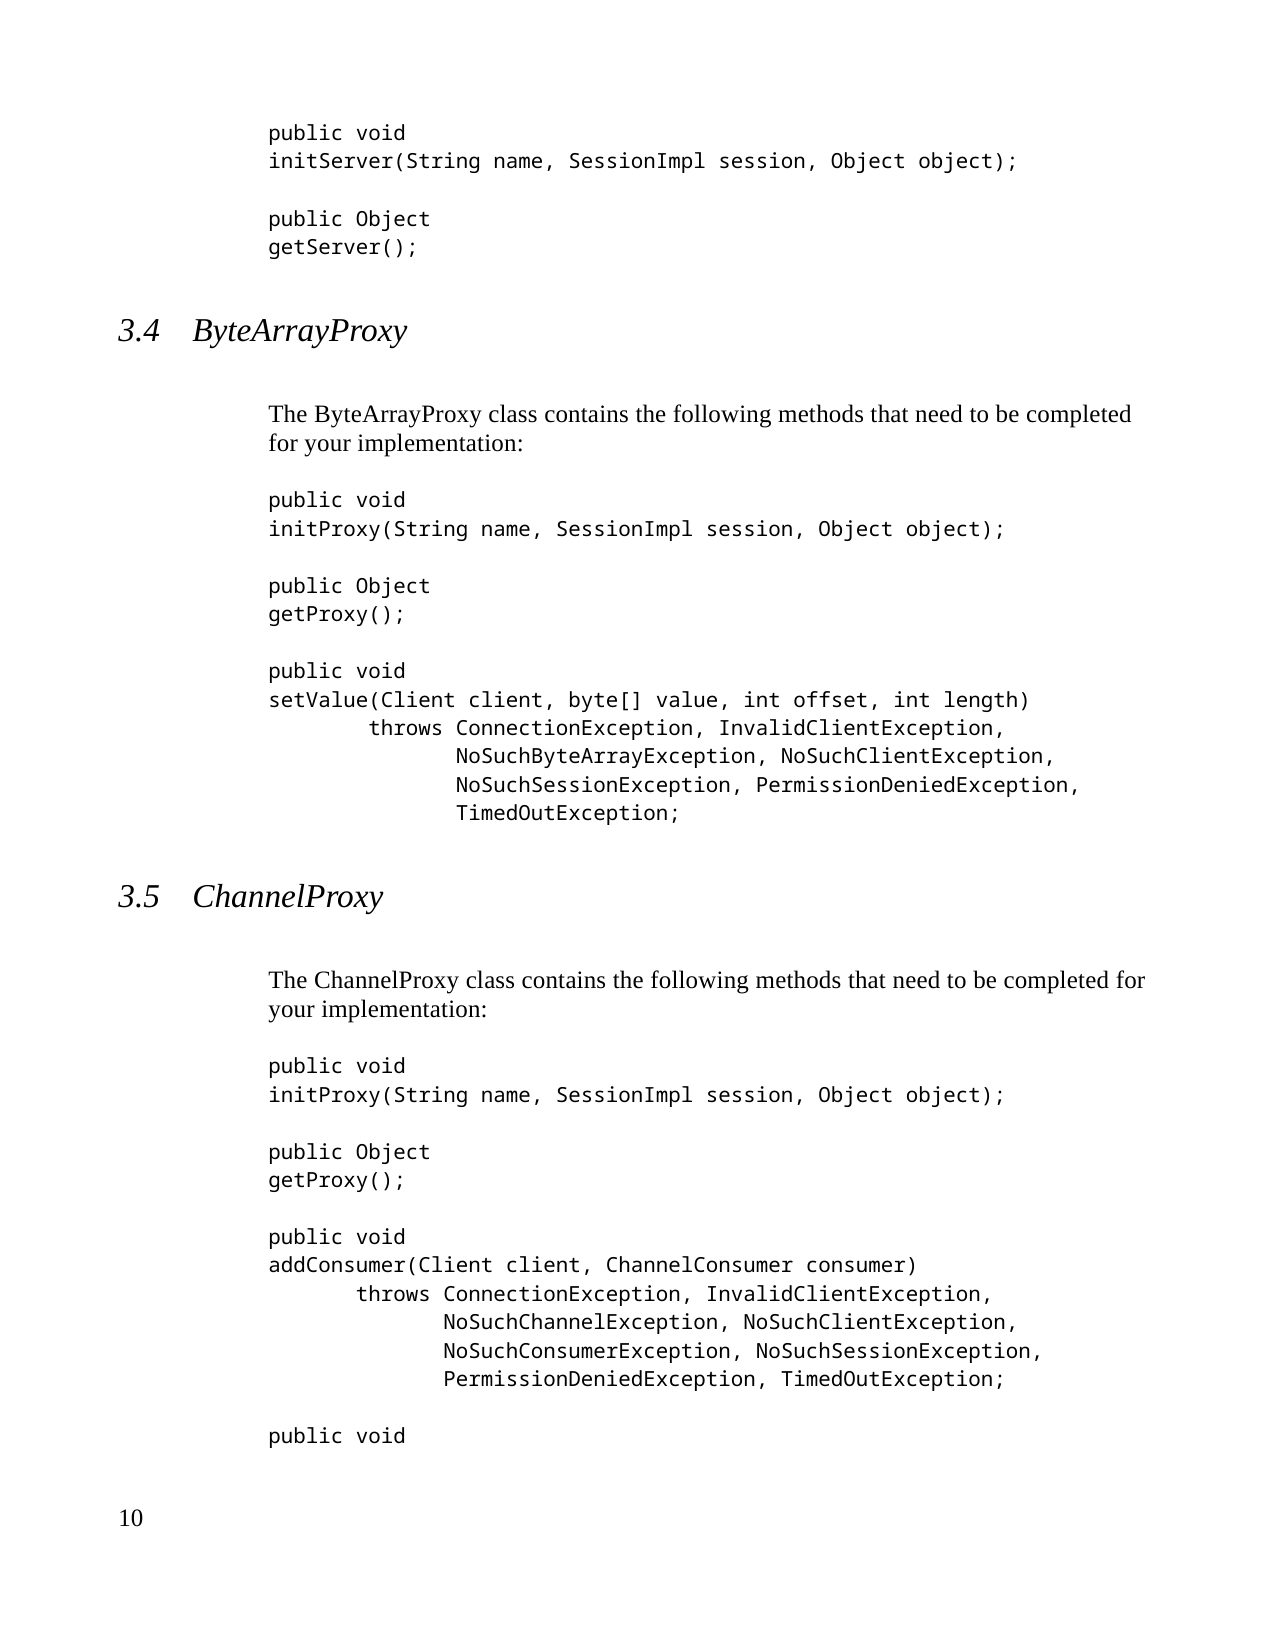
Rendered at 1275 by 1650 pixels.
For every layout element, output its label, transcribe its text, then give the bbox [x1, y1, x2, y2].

text NoSuchConsumerException, NoSuchSessionException, [268, 1336, 1157, 1364]
text throws ConnectionException, InvalidClientException, [268, 713, 1157, 742]
text NoSuchByteArrayException, NoSuchClientException, [268, 742, 1157, 770]
text public void [268, 118, 1157, 147]
text initServer(String name, SessionImpl session, Object object); [268, 147, 1157, 175]
text public Object [268, 1137, 1157, 1165]
text getProxy(); [268, 1165, 1157, 1194]
text getProxy(); [268, 599, 1157, 628]
text public void [268, 1421, 1157, 1450]
text The ByteArrayProxy class contains the following methods that need to be completed for your implementation: [268, 399, 1157, 457]
text addConsumer(Client client, ChannelConsumer consumer) [268, 1251, 1157, 1279]
text NoSuchChannelException, NoSuchClientException, [268, 1307, 1157, 1336]
text NoSuchSessionException, PermissionDeniedException, [268, 770, 1157, 798]
text getServer(); [268, 232, 1157, 261]
text public void [268, 656, 1157, 685]
text public void [268, 486, 1157, 514]
text initProxy(String name, SessionImpl session, Object object); [268, 514, 1157, 542]
text setValue(Client client, byte[] value, int offset, int length) [268, 685, 1157, 713]
text initProxy(String name, SessionImpl session, Object object); [268, 1080, 1157, 1108]
subtitle 3.4 ByteArrayProxy [118, 310, 1157, 348]
subtitle 3.5 ChannelProxy [118, 876, 1157, 914]
text public Object [268, 204, 1157, 232]
text throws ConnectionException, InvalidClientException, [268, 1279, 1157, 1307]
text TimedOutException; [268, 798, 1157, 827]
text The ChannelProxy class contains the following methods that need to be completed for your implementation: [268, 965, 1157, 1023]
text PermissionDeniedException, TimedOutException; [268, 1364, 1157, 1393]
text public Object [268, 571, 1157, 599]
text public void [268, 1052, 1157, 1080]
text public void [268, 1222, 1157, 1251]
